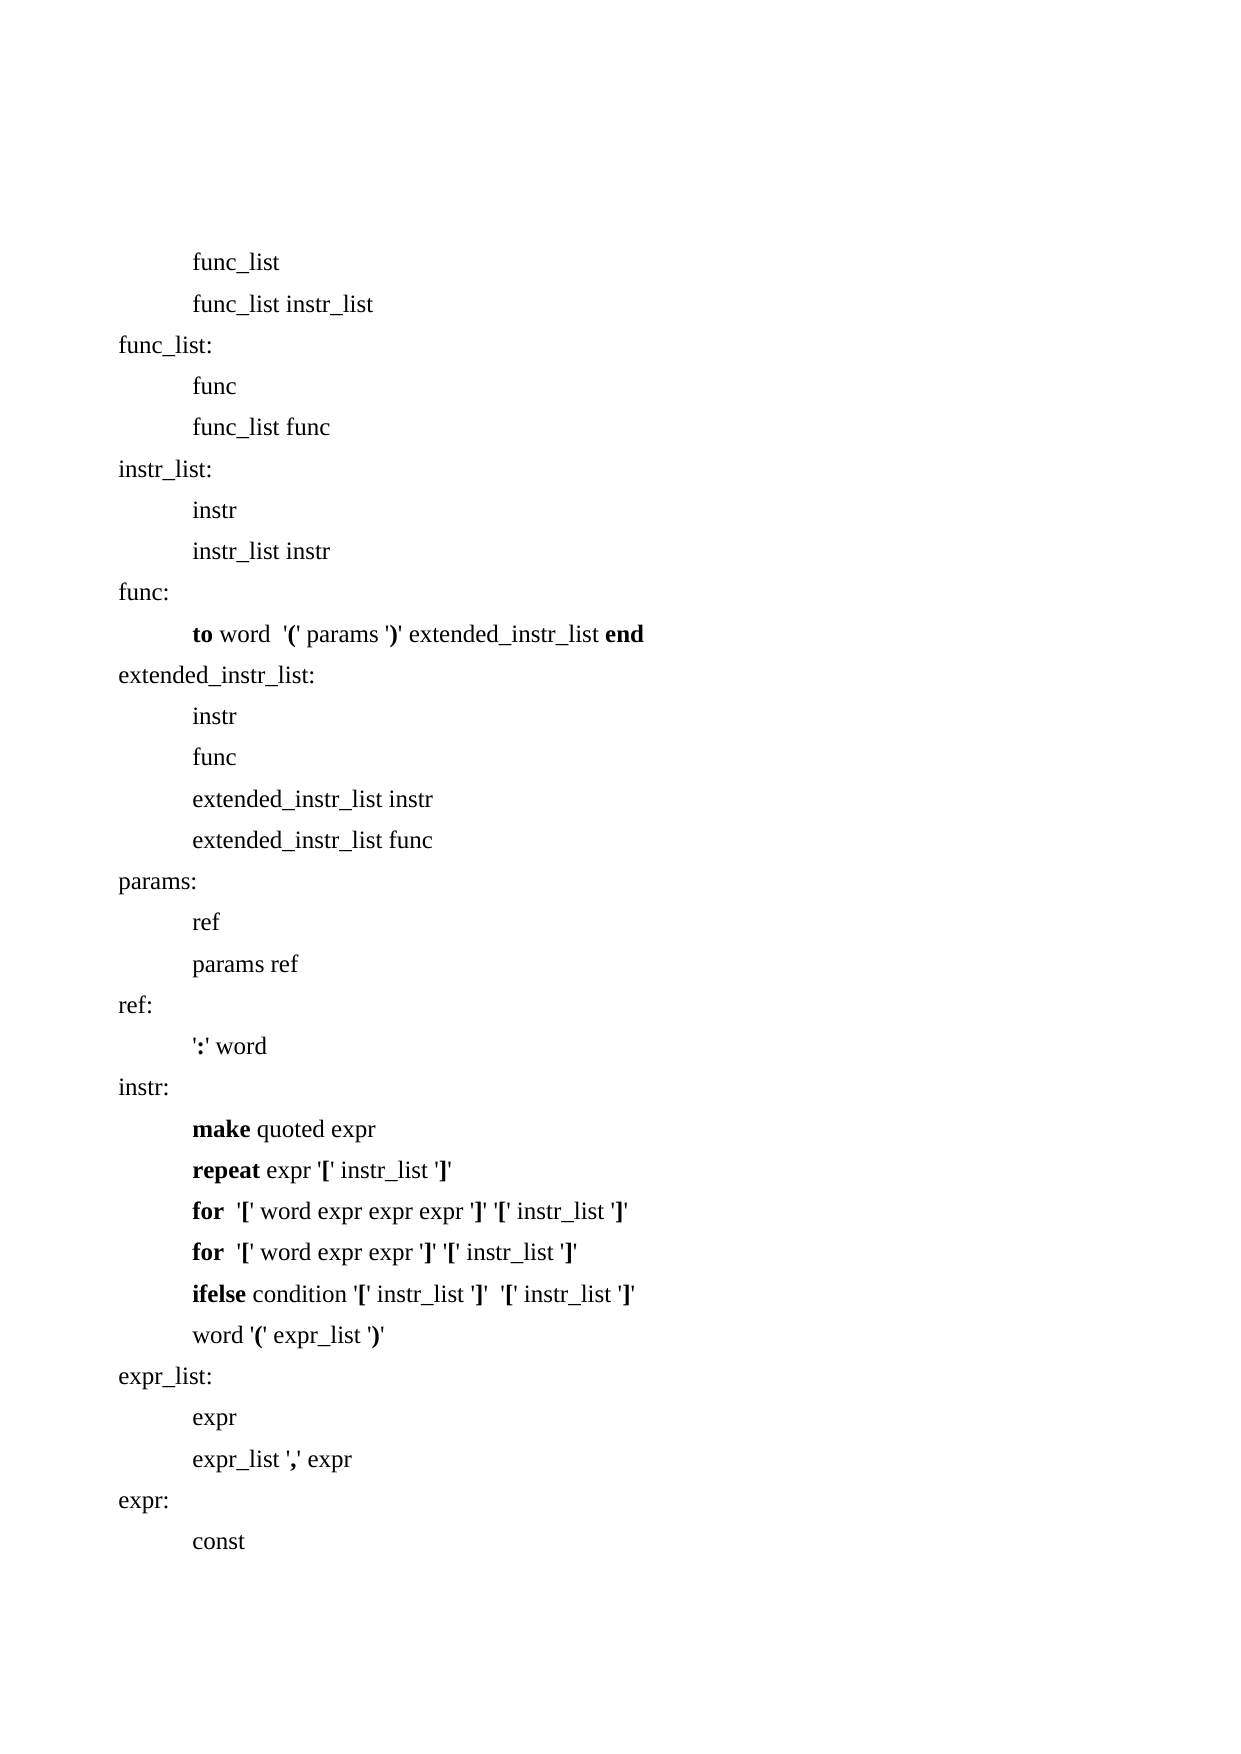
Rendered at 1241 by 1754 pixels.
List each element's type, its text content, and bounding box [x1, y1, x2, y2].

text instr_list instr [118, 536, 1122, 565]
text for '[' word expr expr expr ']' '[' instr_list ']' [118, 1196, 1122, 1225]
text ifelse condition '[' instr_list ']' '[' instr_list ']' [118, 1279, 1122, 1307]
text make quoted expr [118, 1114, 1122, 1142]
text params ref [118, 949, 1122, 977]
text instr [118, 495, 1122, 524]
text repeat expr '[' instr_list ']' [118, 1155, 1122, 1184]
text func_list func [118, 412, 1122, 441]
text instr: [118, 1072, 1122, 1101]
text ':' word [118, 1031, 1122, 1060]
text func_list: [118, 330, 1122, 359]
text instr_list: [118, 454, 1122, 482]
text ref [118, 907, 1122, 936]
text word '(' expr_list ')' [118, 1320, 1122, 1349]
text instr [118, 701, 1122, 730]
text expr_list: [118, 1361, 1122, 1390]
text expr: [118, 1485, 1122, 1514]
text extended_instr_list: [118, 660, 1122, 689]
text func [118, 371, 1122, 400]
text extended_instr_list instr [118, 784, 1122, 812]
text extended_instr_list func [118, 825, 1122, 854]
text func [118, 742, 1122, 771]
text ref: [118, 990, 1122, 1019]
text func: [118, 577, 1122, 606]
text expr_list ',' expr [118, 1444, 1122, 1472]
text func_list [118, 247, 1122, 276]
text func_list instr_list [118, 289, 1122, 317]
text for '[' word expr expr ']' '[' instr_list ']' [118, 1237, 1122, 1266]
text to word '(' params ')' extended_instr_list end [118, 619, 1122, 647]
text const [118, 1526, 1122, 1555]
text params: [118, 866, 1122, 895]
text expr [118, 1402, 1122, 1431]
